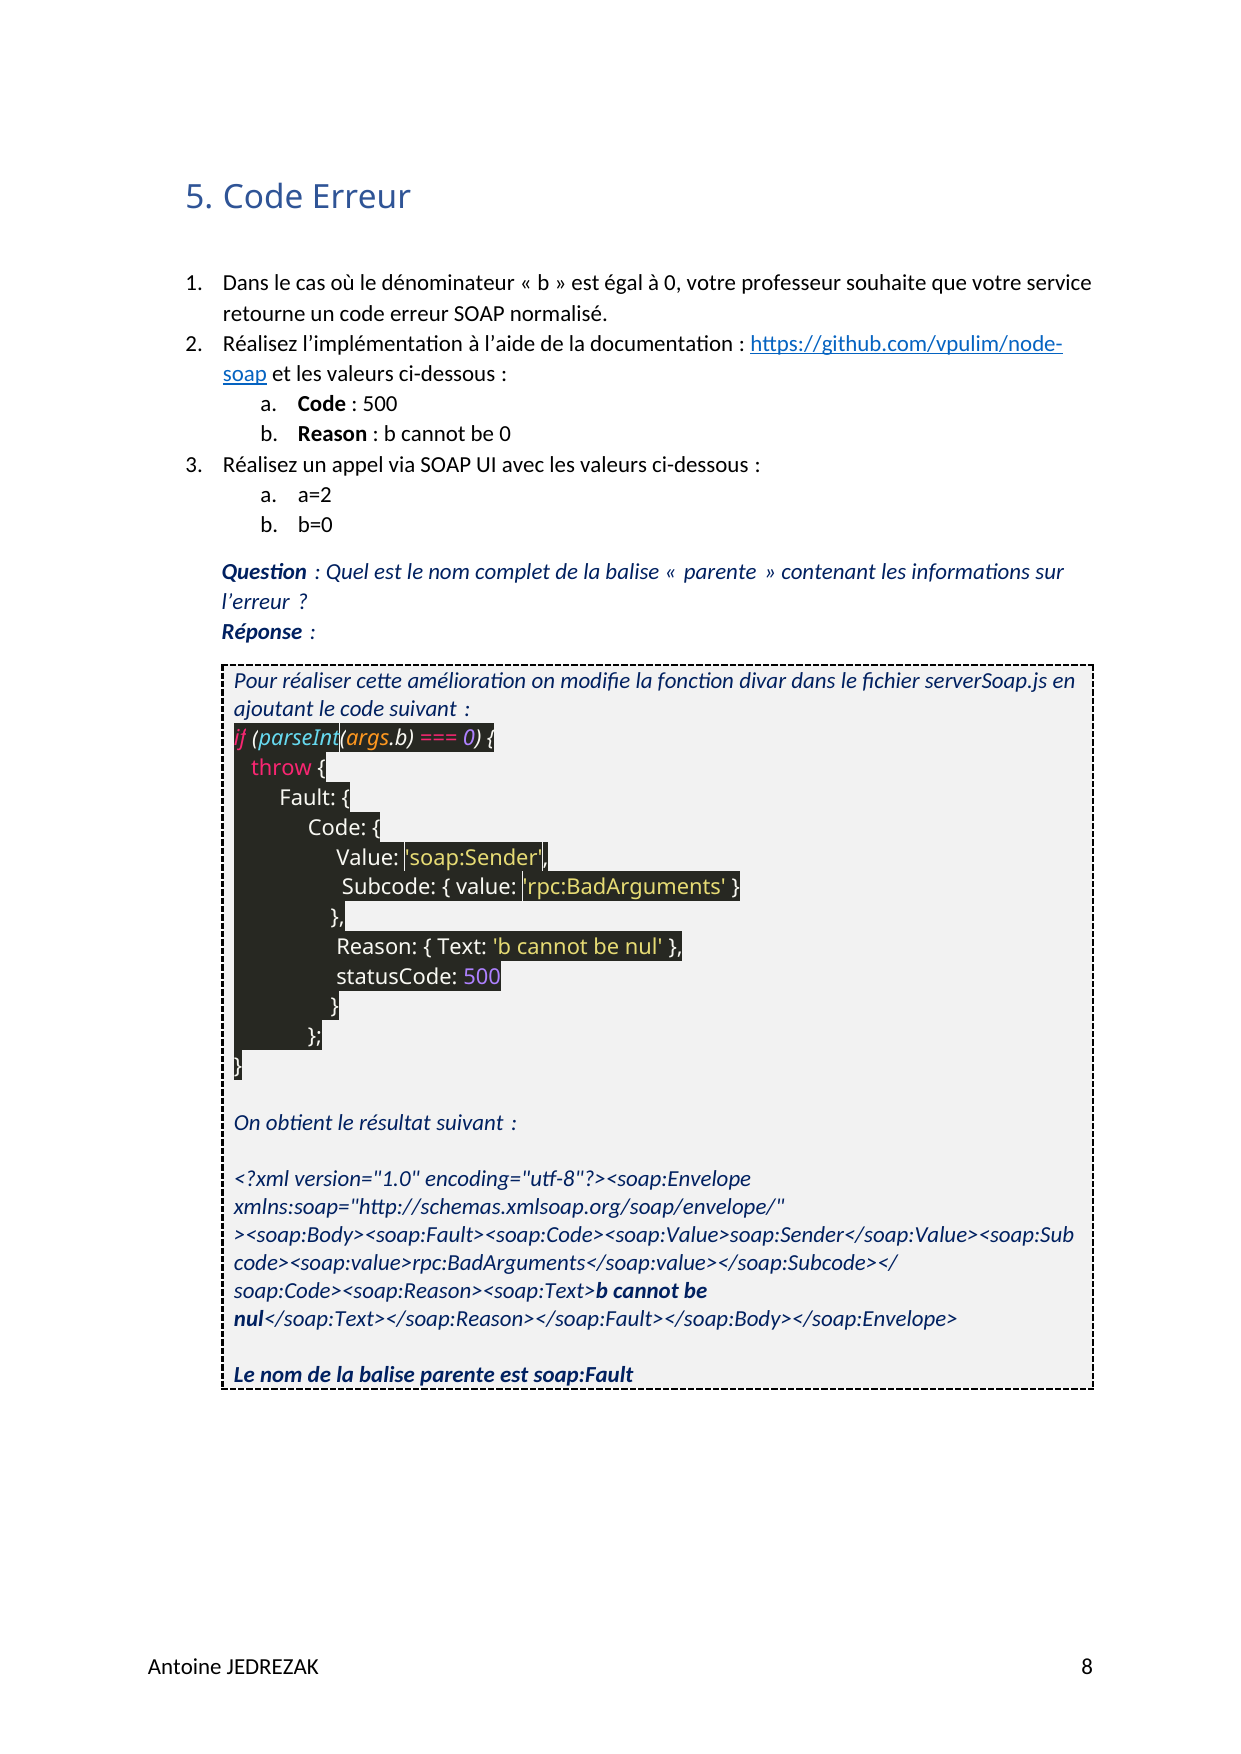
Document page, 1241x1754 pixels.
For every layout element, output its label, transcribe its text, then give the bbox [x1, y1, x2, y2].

list b=0 [260, 510, 1093, 538]
list Réalisez un appel via SOAP UI avec les valeurs ci-dessous : [185, 450, 1093, 478]
text Question : Quel est le nom complet de la balise « parente » contenant les informations sur l’erreur ? Réponse : [221, 557, 1093, 645]
list Dans le cas où le dénominateur « b » est égal à 0, votre professeur souhaite que votre service retourne un code erreur SOAP normalisé. [185, 268, 1093, 327]
list a=2 [260, 480, 1093, 508]
subtitle Code Erreur [185, 173, 1093, 218]
list Réalisez l’implémentation à l’aide de la documentation : https://github.com/vpulim/node-soap et les valeurs ci-dessous : [185, 329, 1093, 387]
list Reason : b cannot be 0 [260, 419, 1093, 447]
table_header Pour réaliser cette amélioration on modifie la fonction divar dans le fichier serverSoap.js en ajoutant le code suivant : if (parseInt(args.b) === 0) { throw { Fault: { Code: { Value: 'soap:Sender', Subcode: { value: 'rpc:BadArguments' } }, Reason: { Text: 'b cannot be nul' }, statusCode: 500 } }; } On obtient le résultat suivant : <?xml version="1.0" encoding="utf-8"?><soap:Envelope xmlns:soap="http://schemas.xmlsoap.org/soap/envelope/" ><soap:Body><soap:Fault><soap:Code><soap:Value>soap:Sender</soap:Value><soap:Subcode><soap:value>rpc:BadArguments</soap:value></soap:Subcode></soap:Code><soap:Reason><soap:Text>b cannot be nul</soap:Text></soap:Reason></soap:Fault></soap:Body></soap:Envelope> Le nom de la balise parente est soap:Fault [223, 664, 1093, 1388]
list Code : 500 [260, 389, 1093, 417]
